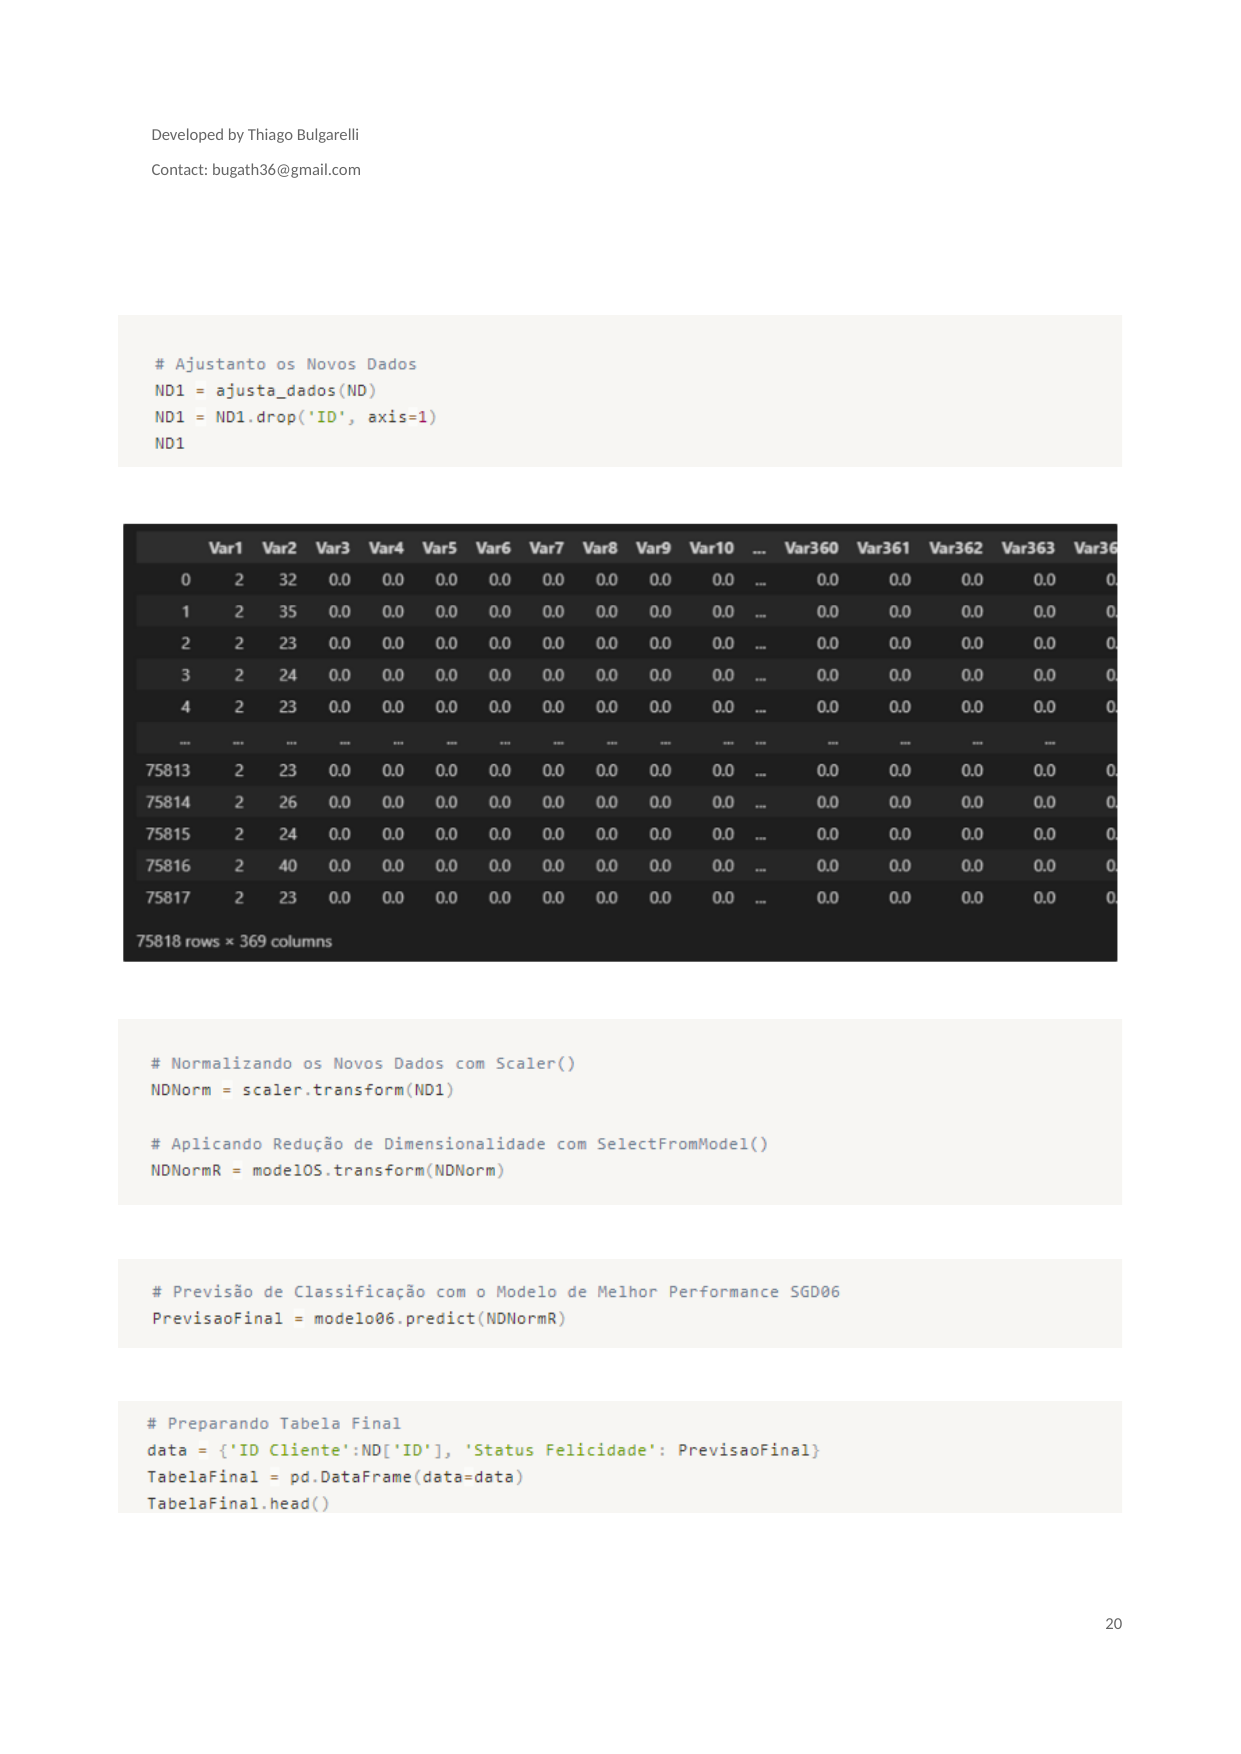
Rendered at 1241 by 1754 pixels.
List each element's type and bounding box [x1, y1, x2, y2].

picture [118, 315, 1123, 467]
picture [118, 1259, 1123, 1348]
picture [118, 1019, 1123, 1205]
picture [118, 1401, 1123, 1513]
picture [118, 520, 1123, 966]
